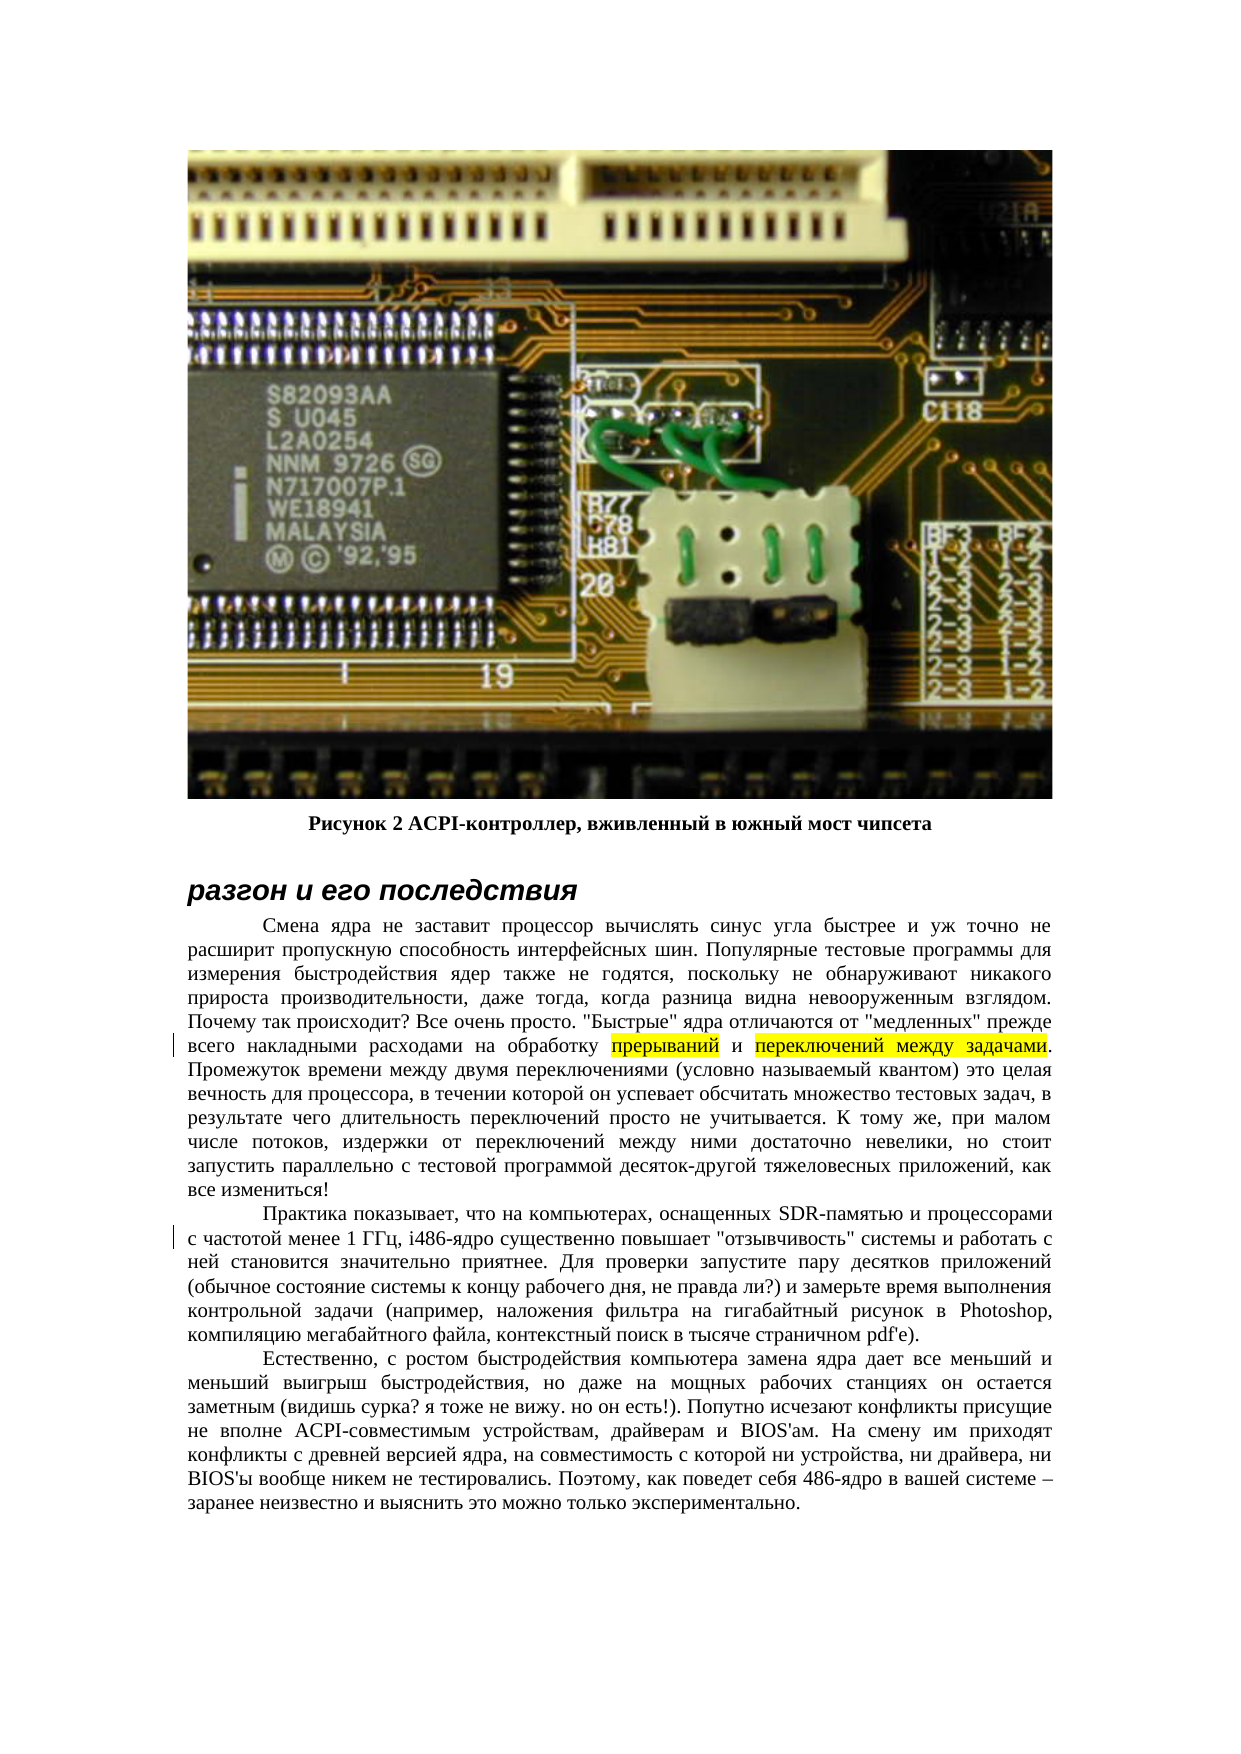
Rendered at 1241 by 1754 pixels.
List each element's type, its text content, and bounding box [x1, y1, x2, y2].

text Рисунок 2 ACPI-контроллер, вживленный в южный мост чипсета [187, 811, 1053, 835]
subtitle разгон и его последствия [187, 873, 1053, 906]
text Естественно, с ростом быстродействия компьютера замена ядра дает все меньший и меньший выигрыш быстродействия, но даже на мощных рабочих станциях он остается заметным (видишь сурка? я тоже не вижу. но он есть!). Попутно исчезают конфликты присущие не вполне ACPI-совместимым устройствам, драйверам и BIOS'ам. На смену им приходят конфликты с древней версией ядра, на совместимость с которой ни устройства, ни драйвера, ни BIOS'ы вообще никем не тестировались. Поэтому, как поведет себя 486-ядро в вашей системе – заранее неизвестно и выяснить это можно только экспериментально. [187, 1346, 1053, 1514]
text Смена ядра не заставит процессор вычислять синус угла быстрее и уж точно не расширит пропускную способность интерфейсных шин. Популярные тестовые программы для измерения быстродействия ядер также не годятся, поскольку не обнаруживают никакого прироста производительности, даже тогда, когда разница видна невооруженным взглядом. Почему так происходит? Все очень просто. "Быстрые" ядра отличаются от "медленных" прежде всего накладными расходами на обработку прерываний и переключений между задачами. Промежуток времени между двумя переключениями (условно называемый квантом) это целая вечность для процессора, в течении которой он успевает обсчитать множество тестовых задач, в результате чего длительность переключений просто не учитывается. К тому же, при малом числе потоков, издержки от переключений между ними достаточно невелики, но стоит запустить параллельно с тестовой программой десяток-другой тяжеловесных приложений, как все измениться! [187, 913, 1053, 1201]
text Практика показывает, что на компьютерах, оснащенных SDR-памятью и процессорами с частотой менее 1 ГГц, i486-ядро существенно повышает "отзывчивость" системы и работать с ней становится значительно приятнее. Для проверки запустите пару десятков приложений (обычное состояние системы к концу рабочего дня, не правда ли?) и замерьте время выполнения контрольной задачи (например, наложения фильтра на гигабайтный рисунок в Photoshop, компиляцию мегабайтного файла, контекстный поиск в тысяче страничном pdf'e). [187, 1201, 1053, 1346]
picture [187, 150, 1053, 799]
